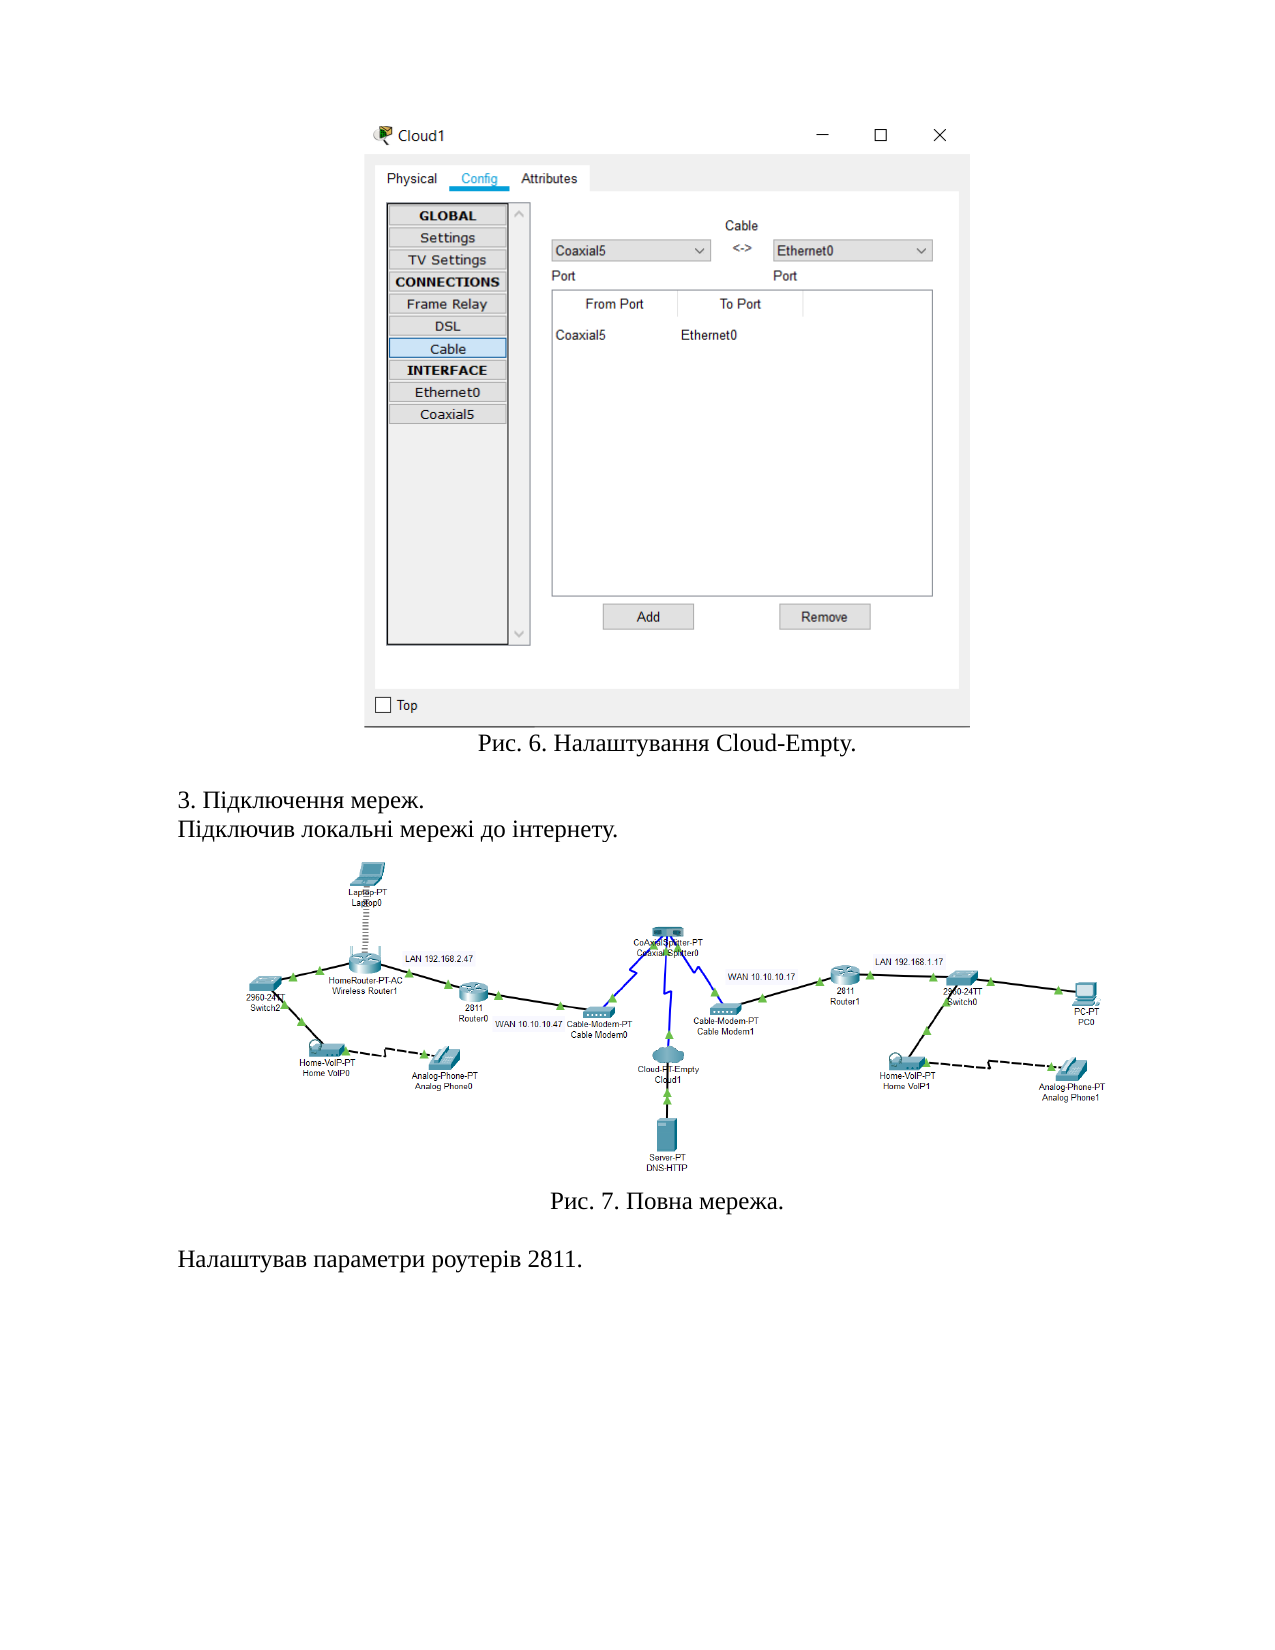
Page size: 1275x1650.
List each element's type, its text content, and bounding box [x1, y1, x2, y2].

text Підключив локальні мережі до інтернету. [177, 814, 1157, 843]
text Рис. 6. Налаштування Cloud-Empty. [177, 728, 1157, 756]
text Налаштував параметри роутерів 2811. [177, 1244, 1157, 1273]
text Рис. 7. Повна мережа. [177, 1186, 1157, 1215]
list Підключення мереж. [118, 785, 1157, 814]
